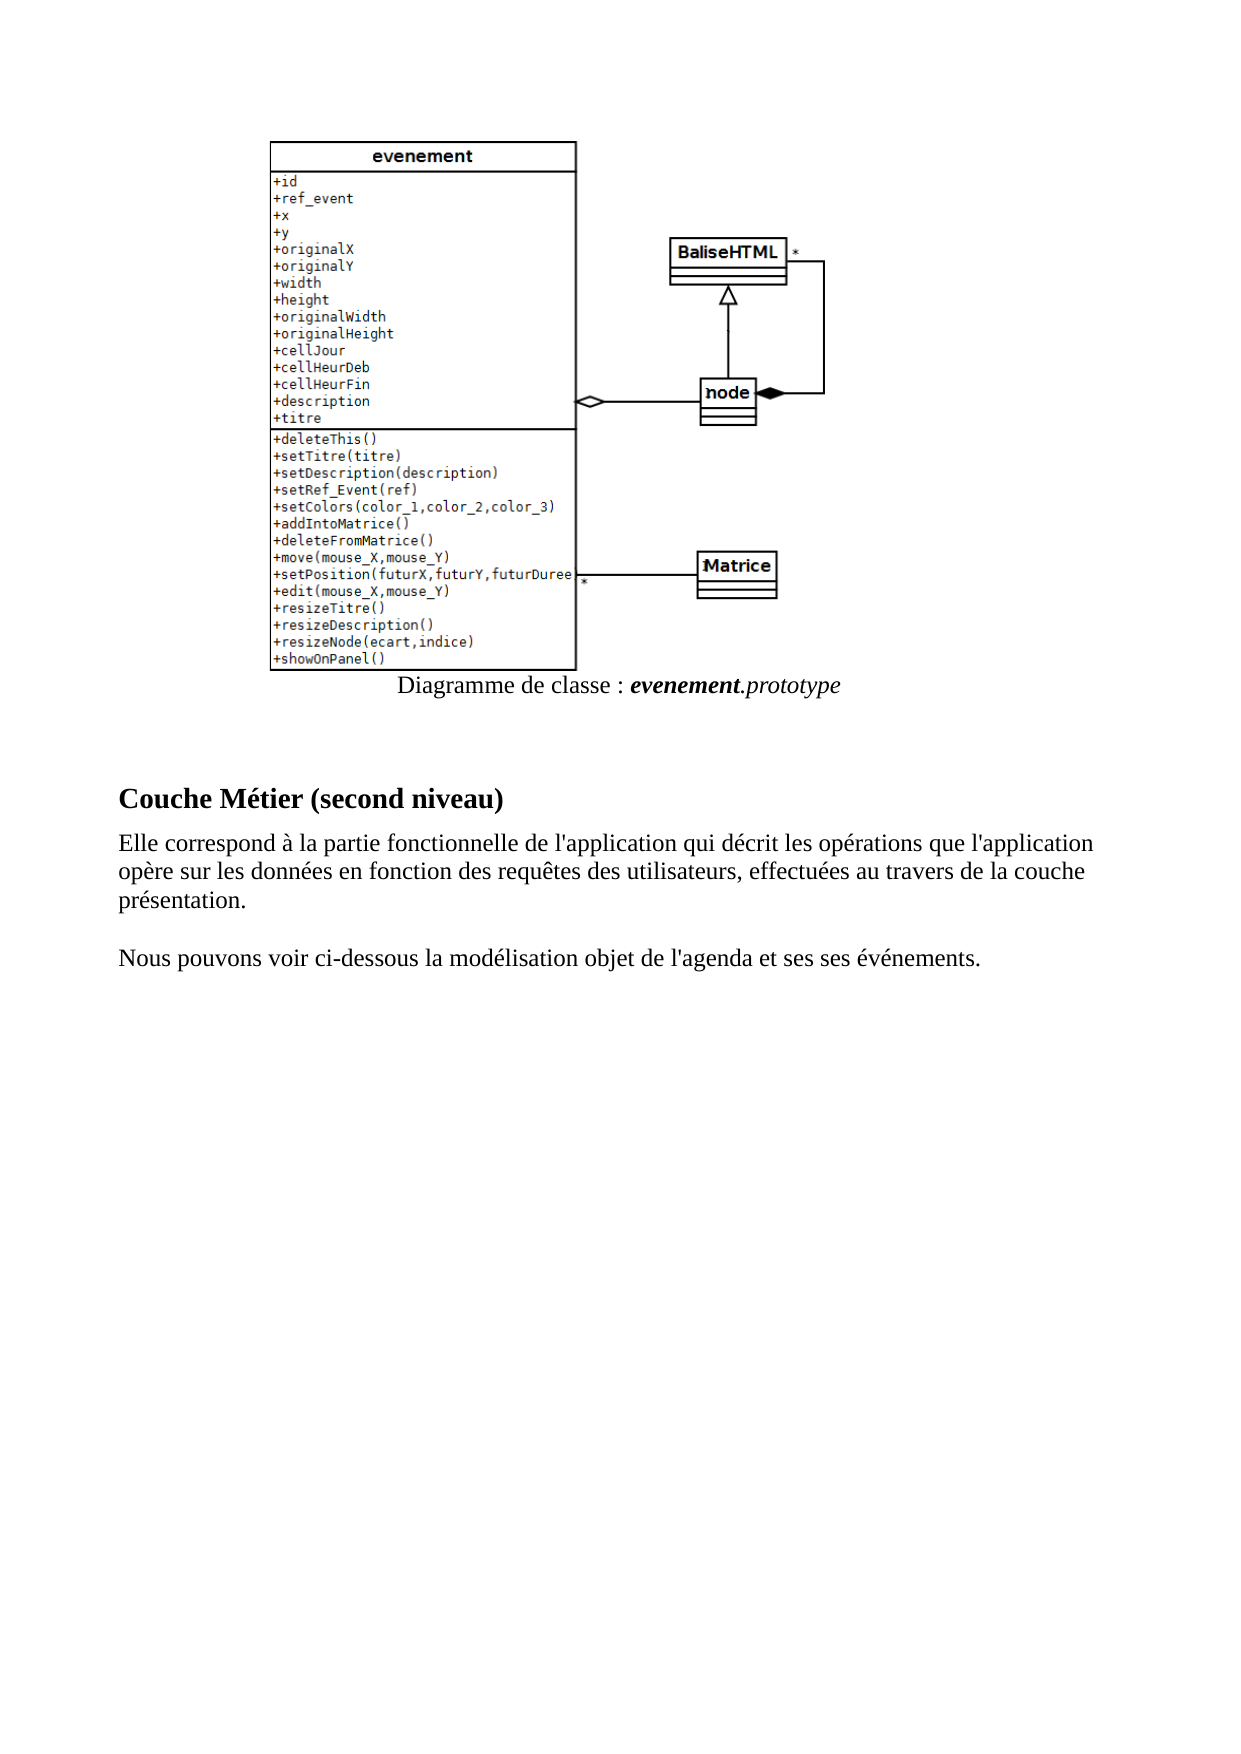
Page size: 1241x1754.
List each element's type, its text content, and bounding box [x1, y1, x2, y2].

text Nous pouvons voir ci-dessous la modélisation objet de l'agenda et ses ses événements. [118, 943, 1122, 971]
text Elle correspond à la partie fonctionnelle de l'application qui décrit les opérations que l'application opère sur les données en fonction des requêtes des utilisateurs, effectuées au travers de la couche présentation. [118, 828, 1122, 914]
subtitle Couche Métier (second niveau) [118, 782, 1122, 815]
text Diagramme de classe : evenement.prototype [118, 118, 1122, 699]
picture [269, 141, 826, 671]
